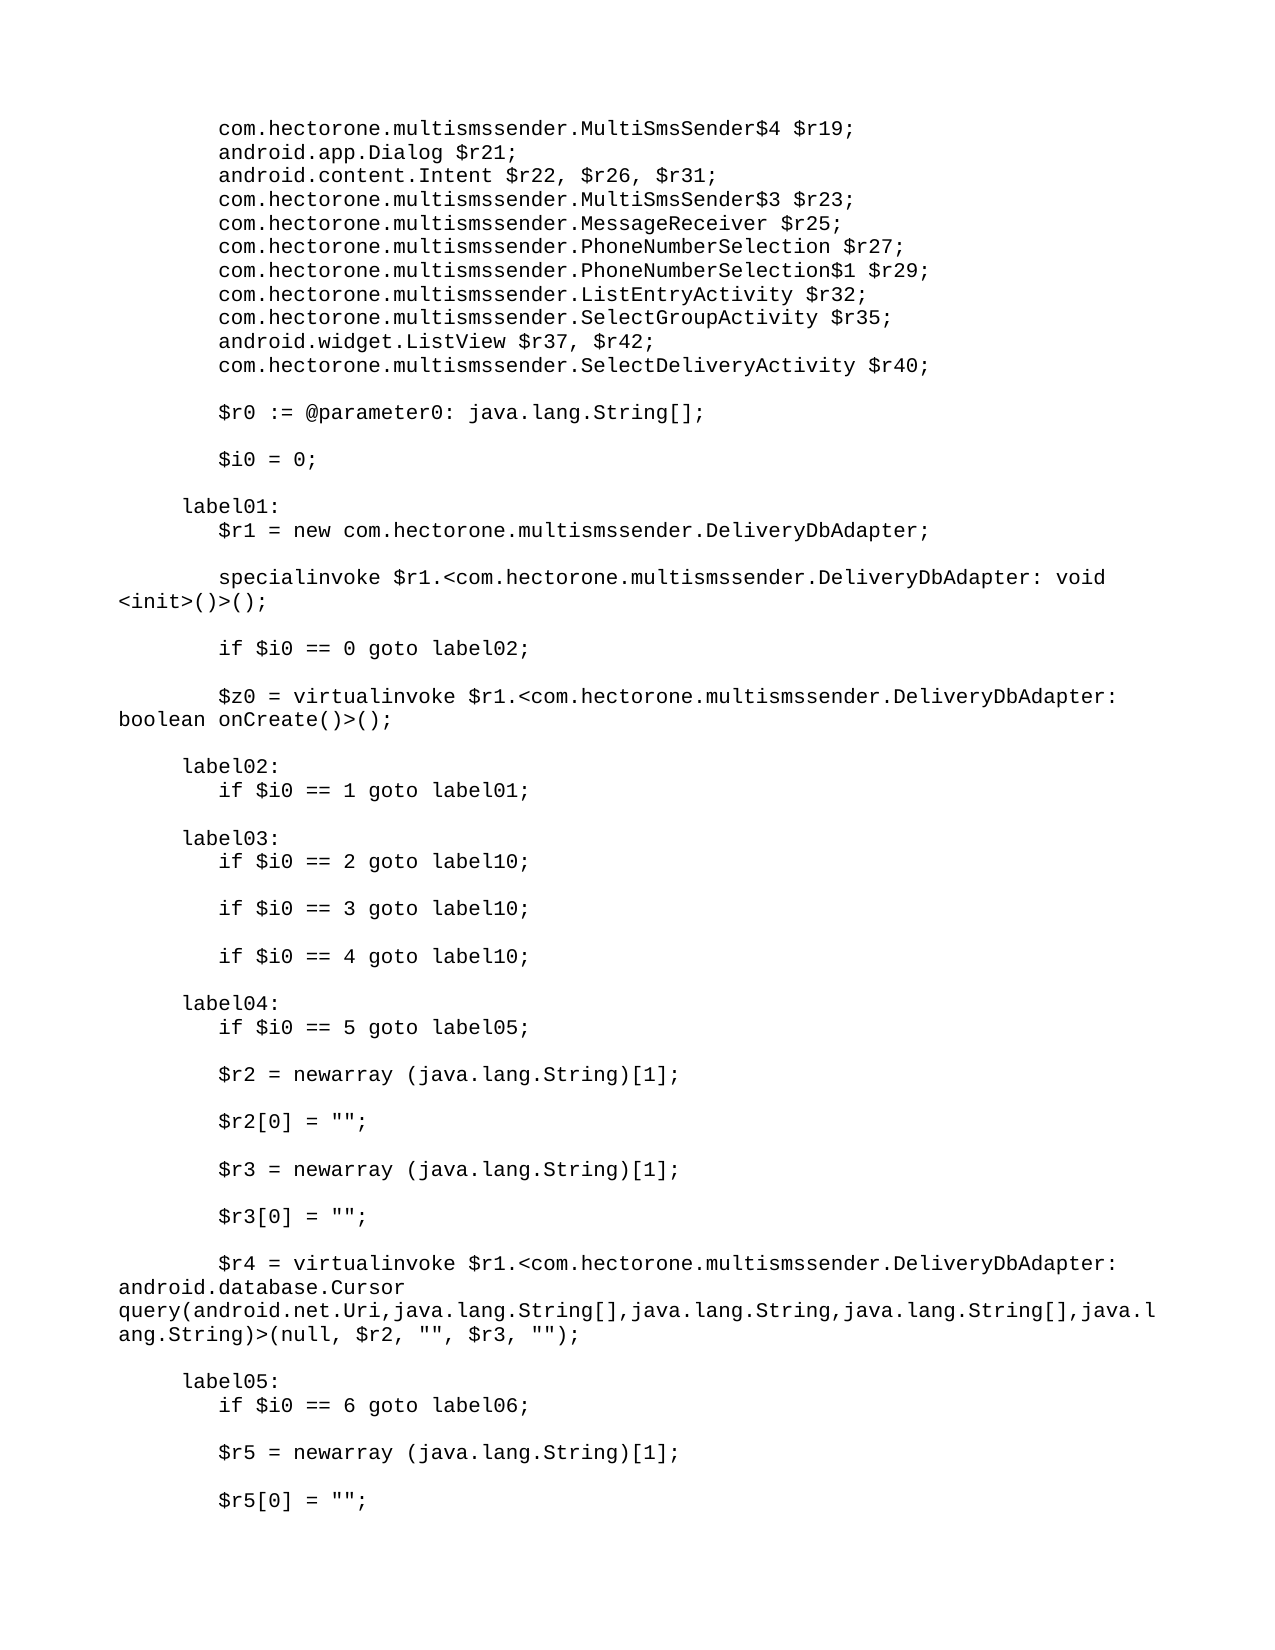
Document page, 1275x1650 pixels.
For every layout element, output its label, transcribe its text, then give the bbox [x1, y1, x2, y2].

text if $i0 == 3 goto label10; [118, 898, 1157, 922]
text $r2[0] = ""; [118, 1111, 1157, 1135]
text if $i0 == 1 goto label01; [118, 780, 1157, 804]
text if $i0 == 4 goto label10; [118, 946, 1157, 969]
text if $i0 == 0 goto label02; [118, 638, 1157, 662]
text com.hectorone.multismssender.SelectGroupActivity $r35; [118, 307, 1157, 331]
text if $i0 == 6 goto label06; [118, 1395, 1157, 1419]
text com.hectorone.multismssender.ListEntryActivity $r32; [118, 284, 1157, 307]
text label03: [118, 827, 1157, 851]
text com.hectorone.multismssender.PhoneNumberSelection$1 $r29; [118, 260, 1157, 284]
text label04: [118, 993, 1157, 1017]
text android.widget.ListView $r37, $r42; [118, 331, 1157, 354]
text if $i0 == 5 goto label05; [118, 1017, 1157, 1040]
text $r3[0] = ""; [118, 1206, 1157, 1229]
text $r2 = newarray (java.lang.String)[1]; [118, 1064, 1157, 1088]
text label01: [118, 496, 1157, 520]
text specialinvoke $r1.<com.hectorone.multismssender.DeliveryDbAdapter: void <init>()>(); [118, 567, 1157, 615]
text $r3 = newarray (java.lang.String)[1]; [118, 1158, 1157, 1182]
text $r5 = newarray (java.lang.String)[1]; [118, 1442, 1157, 1466]
text $r0 := @parameter0: java.lang.String[]; [118, 402, 1157, 426]
text $r4 = virtualinvoke $r1.<com.hectorone.multismssender.DeliveryDbAdapter: android.database.Cursor query(android.net.Uri,java.lang.String[],java.lang.String,java.lang.String[],java.lang.String)>(null, $r2, "", $r3, ""); [118, 1253, 1157, 1348]
text com.hectorone.multismssender.SelectDeliveryActivity $r40; [118, 354, 1157, 378]
text android.content.Intent $r22, $r26, $r31; [118, 165, 1157, 189]
text android.app.Dialog $r21; [118, 142, 1157, 165]
text label02: [118, 757, 1157, 780]
text com.hectorone.multismssender.PhoneNumberSelection $r27; [118, 236, 1157, 260]
text com.hectorone.multismssender.MultiSmsSender$3 $r23; [118, 189, 1157, 213]
text $z0 = virtualinvoke $r1.<com.hectorone.multismssender.DeliveryDbAdapter: boolean onCreate()>(); [118, 686, 1157, 733]
text com.hectorone.multismssender.MultiSmsSender$4 $r19; [118, 118, 1157, 142]
text $i0 = 0; [118, 449, 1157, 473]
text com.hectorone.multismssender.MessageReceiver $r25; [118, 213, 1157, 236]
text $r1 = new com.hectorone.multismssender.DeliveryDbAdapter; [118, 520, 1157, 544]
text if $i0 == 2 goto label10; [118, 851, 1157, 875]
text $r5[0] = ""; [118, 1489, 1157, 1513]
text label05: [118, 1371, 1157, 1395]
